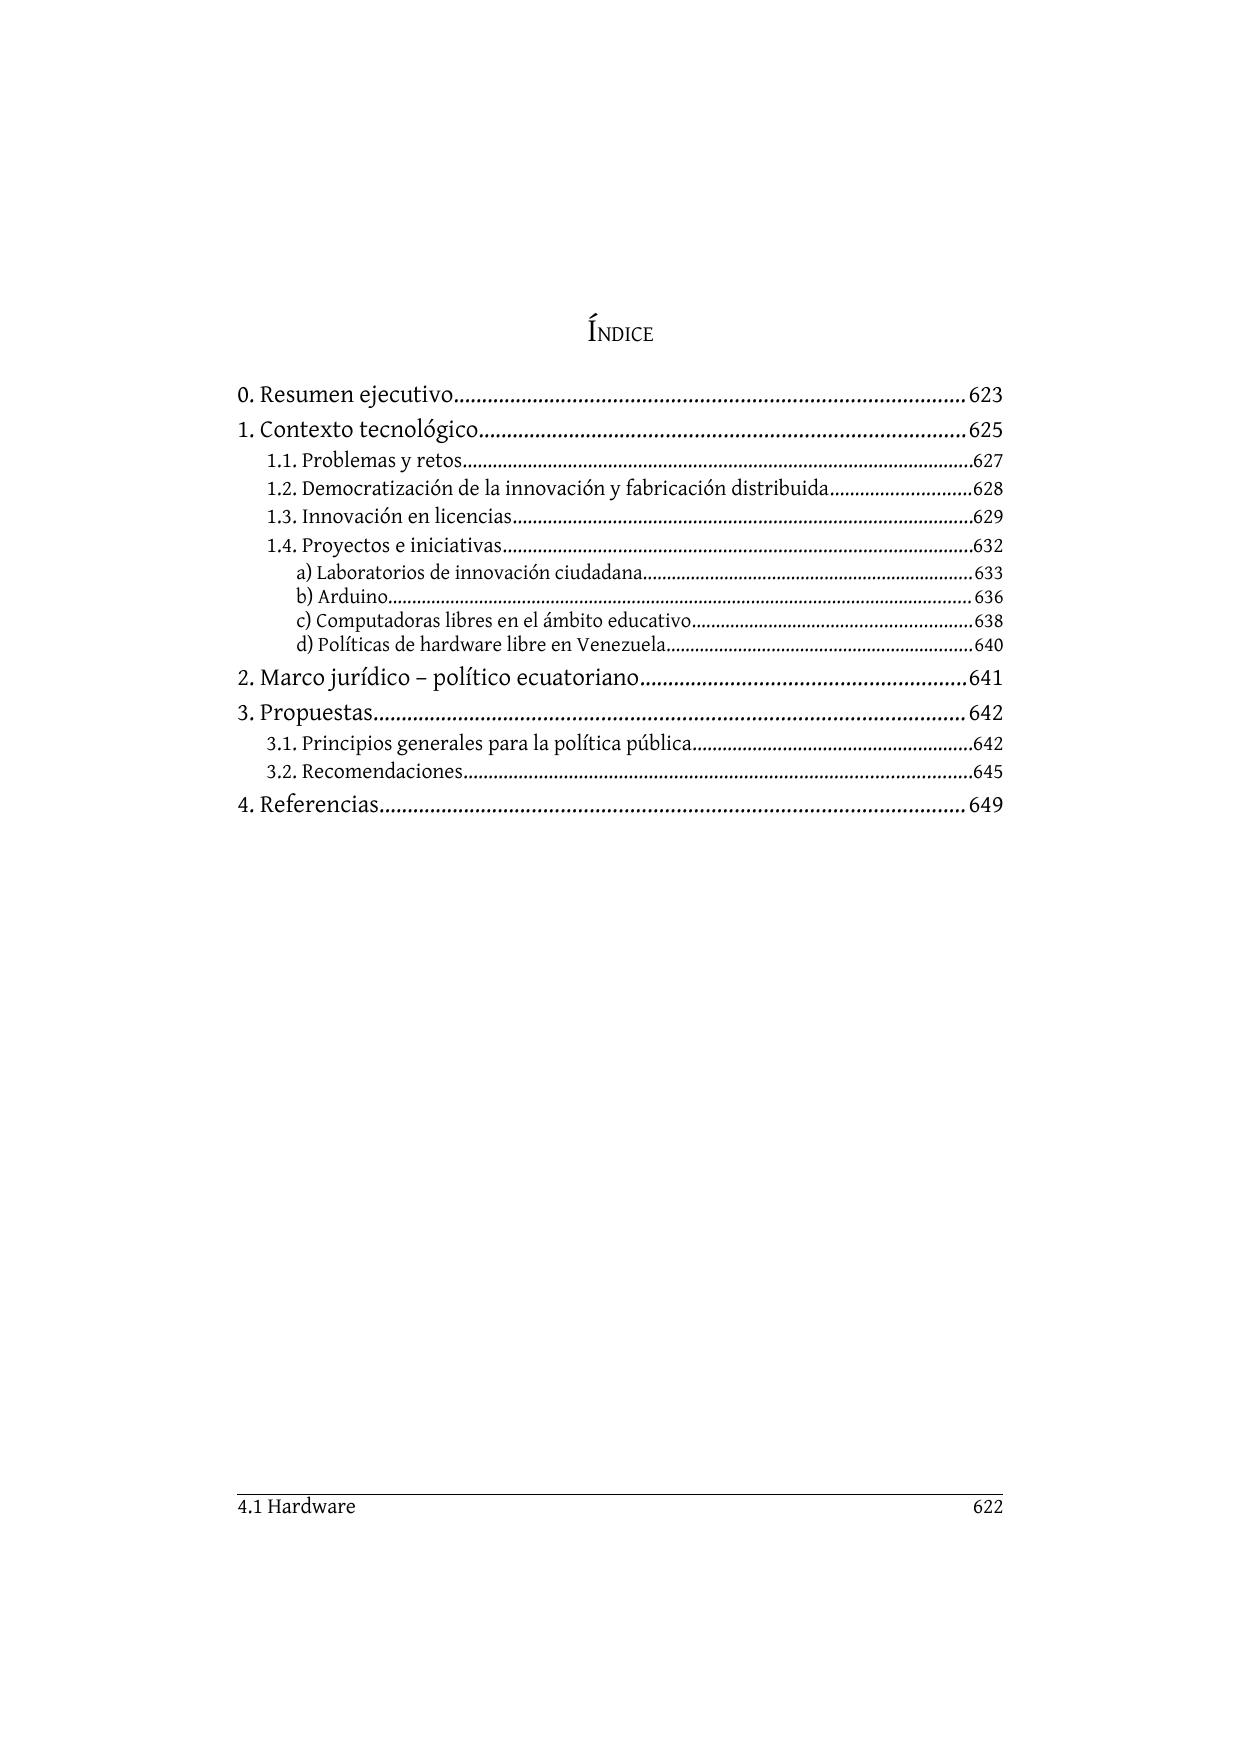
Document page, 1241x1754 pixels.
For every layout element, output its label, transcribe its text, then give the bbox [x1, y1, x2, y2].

text 3. Propuestas 642 [237, 699, 1003, 728]
text 1.2. Democratización de la innovación y fabricación distribuida 628 [266, 476, 1003, 501]
subtitle Índice [237, 312, 1003, 351]
text 1.3. Innovación en licencias 629 [266, 504, 1003, 530]
text 2. Marco jurídico – político ecuatoriano 641 [237, 664, 1003, 693]
text a) Laboratorios de innovación ciudadana 633 [296, 561, 1003, 585]
text 1.4. Proyectos e iniciativas 632 [266, 533, 1003, 558]
text d) Políticas de hardware libre en Venezuela 640 [296, 634, 1003, 658]
text 1. Contexto tecnológico 625 [237, 416, 1003, 445]
text 3.1. Principios generales para la política pública 642 [266, 731, 1003, 756]
text 3.2. Recomendaciones 645 [266, 759, 1003, 784]
text 4. Referencias 649 [237, 791, 1003, 819]
text 0. Resumen ejecutivo 623 [237, 381, 1003, 410]
text 1.1. Problemas y retos 627 [266, 448, 1003, 473]
text c) Computadoras libres en el ámbito educativo 638 [296, 609, 1003, 634]
text b) Arduino 636 [296, 585, 1003, 609]
